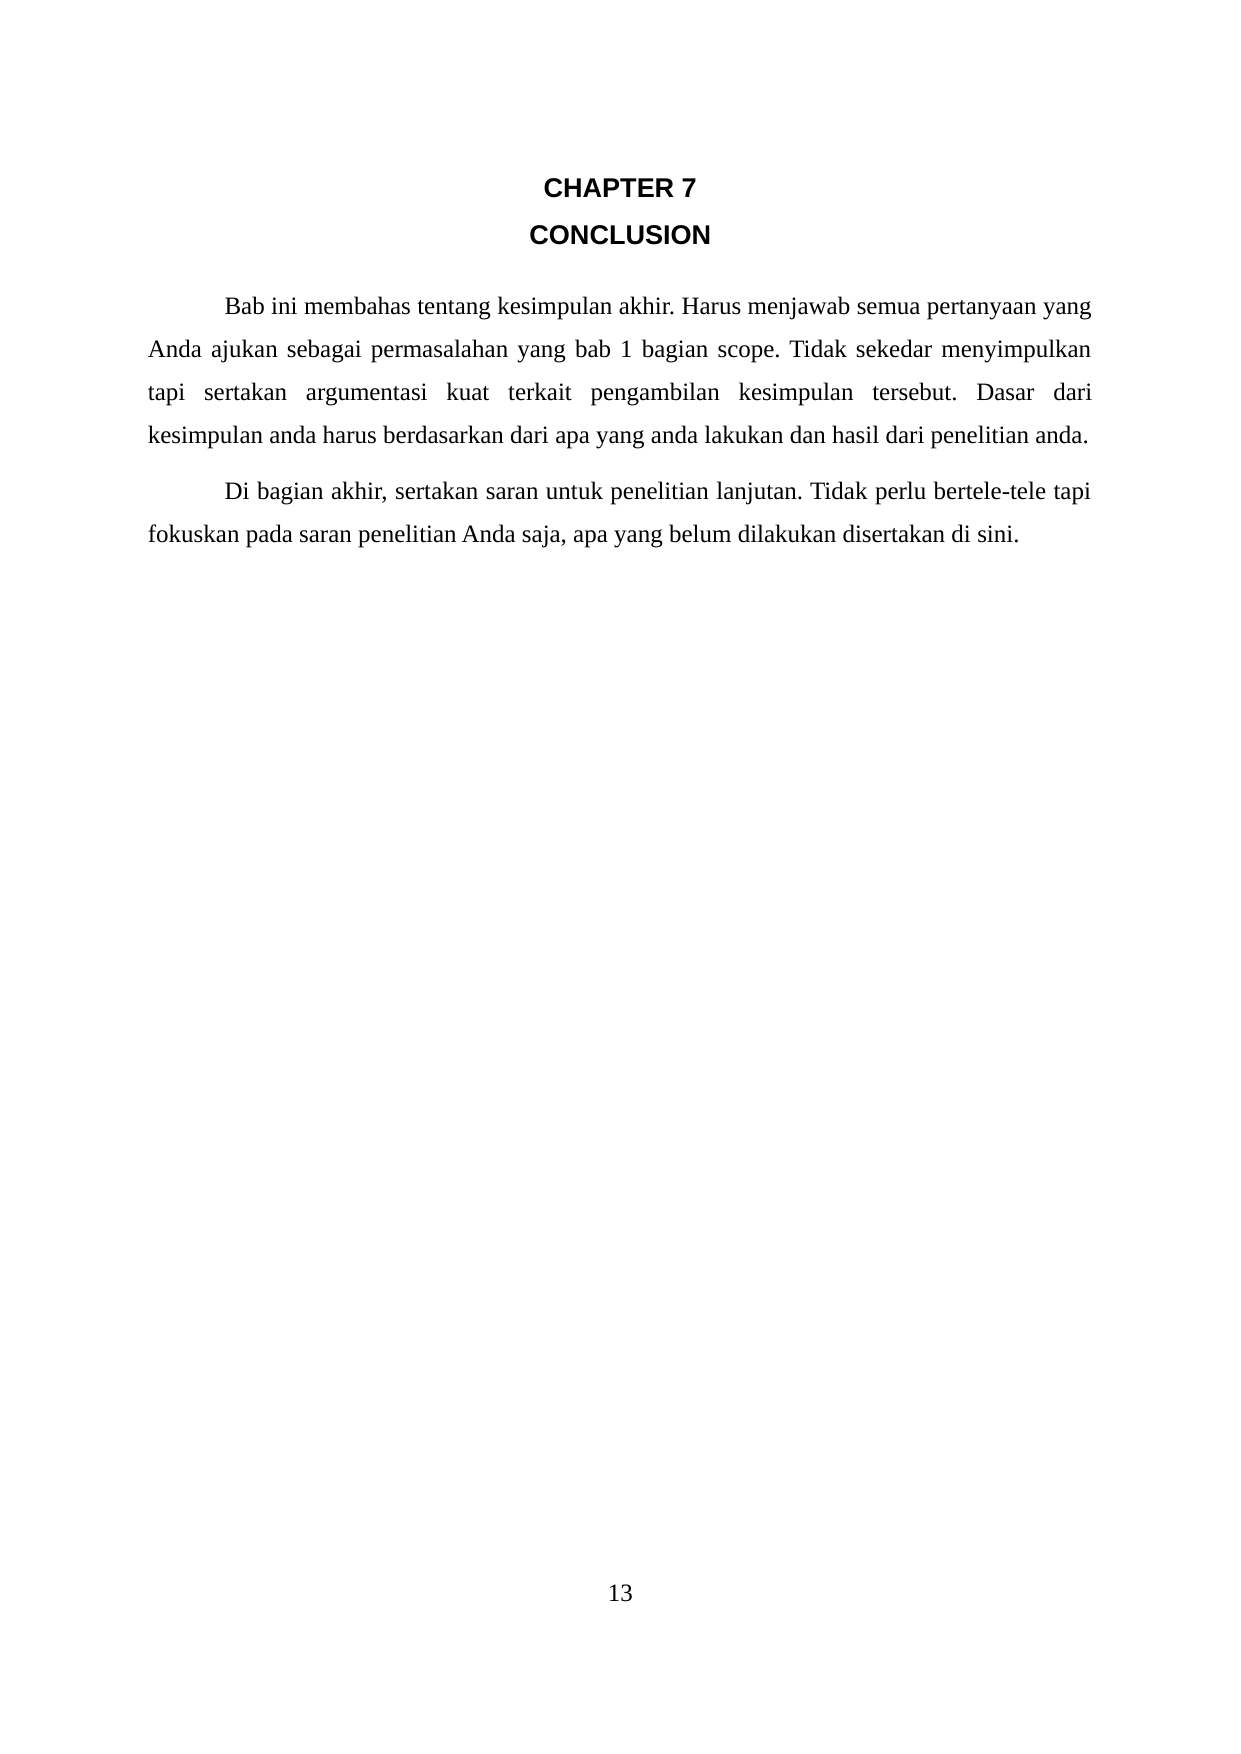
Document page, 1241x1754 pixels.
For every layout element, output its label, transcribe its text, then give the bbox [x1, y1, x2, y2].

subtitle CONCLUSION [148, 172, 1093, 251]
text Bab ini membahas tentang kesimpulan akhir. Harus menjawab semua pertanyaan yang Anda ajukan sebagai permasalahan yang bab 1 bagian scope. Tidak sekedar menyimpulkan tapi sertakan argumentasi kuat terkait pengambilan kesimpulan tersebut. Dasar dari kesimpulan anda harus berdasarkan dari apa yang anda lakukan dan hasil dari penelitian anda. [148, 291, 1093, 449]
text Di bagian akhir, sertakan saran untuk penelitian lanjutan. Tidak perlu bertele-tele tapi fokuskan pada saran penelitian Anda saja, apa yang belum dilakukan disertakan di sini. [148, 476, 1093, 548]
